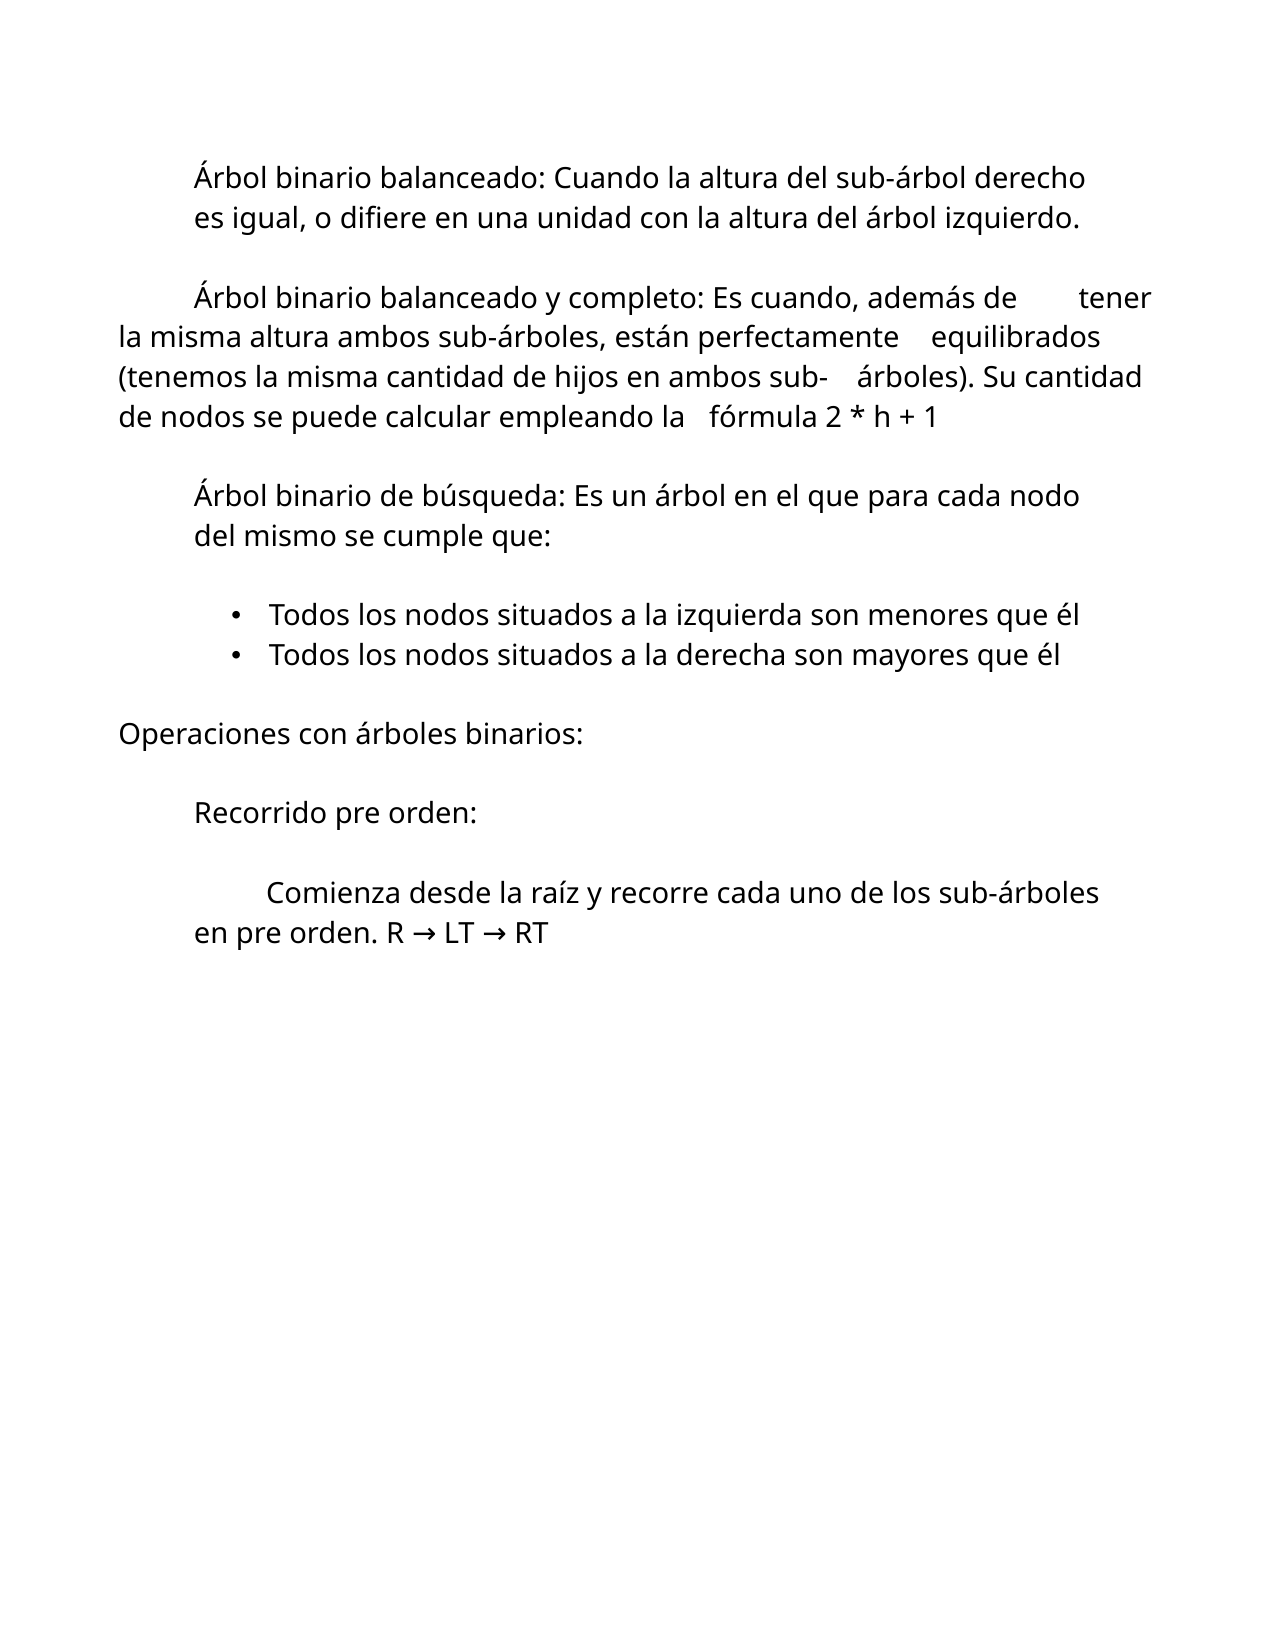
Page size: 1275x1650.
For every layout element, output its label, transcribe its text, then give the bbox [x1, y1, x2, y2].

text Recorrido pre orden: [118, 793, 1157, 832]
list Todos los nodos situados a la izquierda son menores que él [231, 594, 1157, 634]
text Comienza desde la raíz y recorre cada uno de los sub-árboles en pre orden. R → LT → RT [118, 872, 1157, 952]
text Árbol binario balanceado y completo: Es cuando, además de tener la misma altura ambos sub-árboles, están perfectamente equilibrados (tenemos la misma cantidad de hijos en ambos sub- árboles). Su cantidad de nodos se puede calcular empleando la fórmula 2 * h + 1 [118, 277, 1157, 436]
list Todos los nodos situados a la derecha son mayores que él [231, 634, 1157, 674]
text Árbol binario balanceado: Cuando la altura del sub-árbol derecho es igual, o difiere en una unidad con la altura del árbol izquierdo. [118, 158, 1157, 237]
text Operaciones con árboles binarios: [118, 713, 1157, 753]
text Árbol binario de búsqueda: Es un árbol en el que para cada nodo del mismo se cumple que: [118, 475, 1157, 555]
